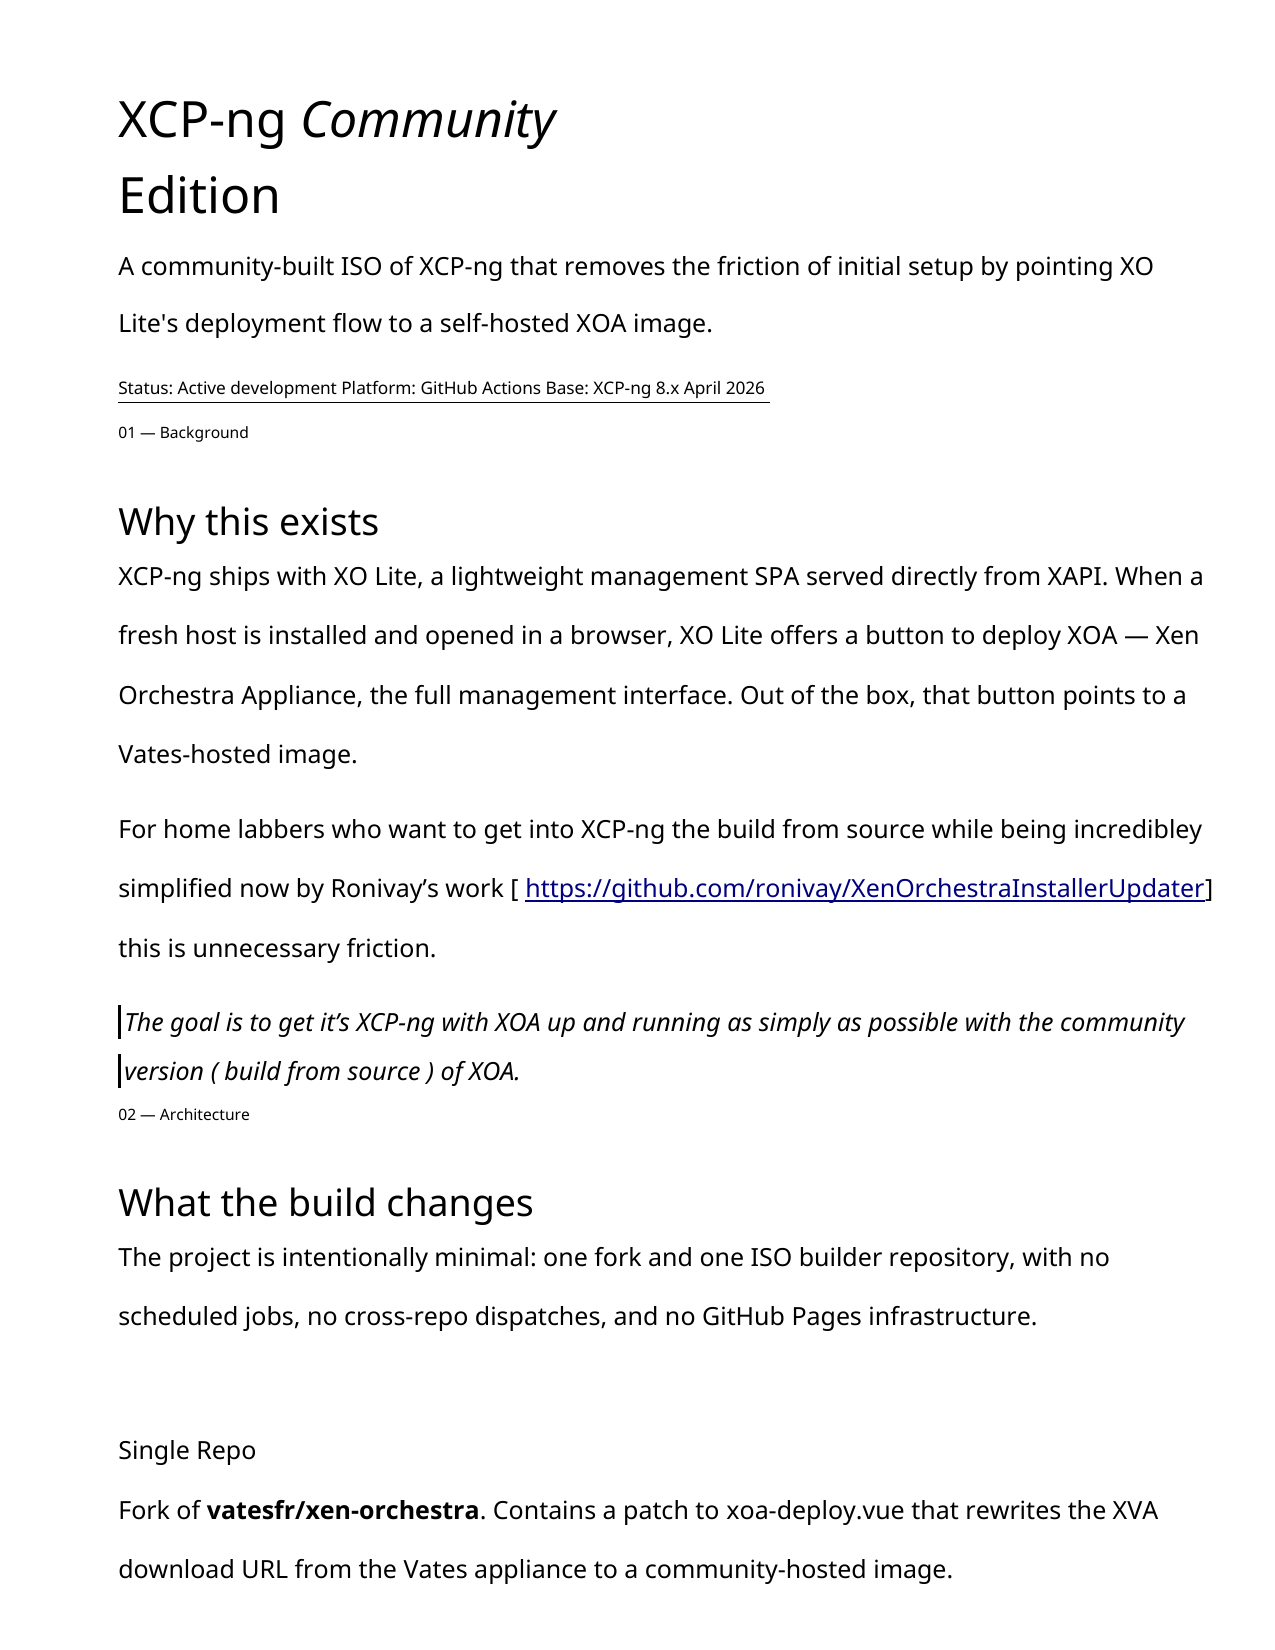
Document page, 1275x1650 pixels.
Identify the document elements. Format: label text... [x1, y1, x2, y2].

text Status: Active development Platform: GitHub Actions Base: XCP-ng 8.x April 2026 [118, 376, 1216, 402]
title Why this exists [118, 495, 1216, 546]
title What the build changes [118, 1176, 1216, 1227]
text The project is intentionally minimal: one fork and one ISO builder repository, with no scheduled jobs, no cross-repo dispatches, and no GitHub Pages infrastructure. [118, 1239, 1216, 1333]
text The goal is to get it’s XCP-ng with XOA up and running as simply as possible with the community version ( build from source ) of XOA. [118, 1004, 1216, 1088]
text For home labbers who want to get into XCP-ng the build from source while being incredibley simplified now by Ronivay’s work [ https://github.com/ronivay/XenOrchestraInstallerUpdater] this is unnecessary friction. [118, 811, 1216, 964]
text 02 — Architecture [118, 1103, 1216, 1124]
text 01 — Background [118, 422, 1216, 443]
text Fork of vatesfr/xen-orchestra. Contains a patch to xoa-deploy.vue that rewrites the XVA download URL from the Vates appliance to a community-hosted image. [118, 1492, 1216, 1586]
text A community-built ISO of XCP-ng that removes the friction of initial setup by pointing XO Lite's deployment flow to a self-hosted XOA image. [118, 249, 1216, 339]
subtitle XCP-ng Community Edition [118, 84, 1216, 228]
text Single Repo [118, 1433, 1216, 1467]
text XCP-ng ships with XO Lite, a lightweight management SPA served directly from XAPI. When a fresh host is installed and opened in a browser, XO Lite offers a button to deploy XOA — Xen Orchestra Appliance, the full management interface. Out of the box, that button points to a Vates-hosted image. [118, 558, 1216, 771]
